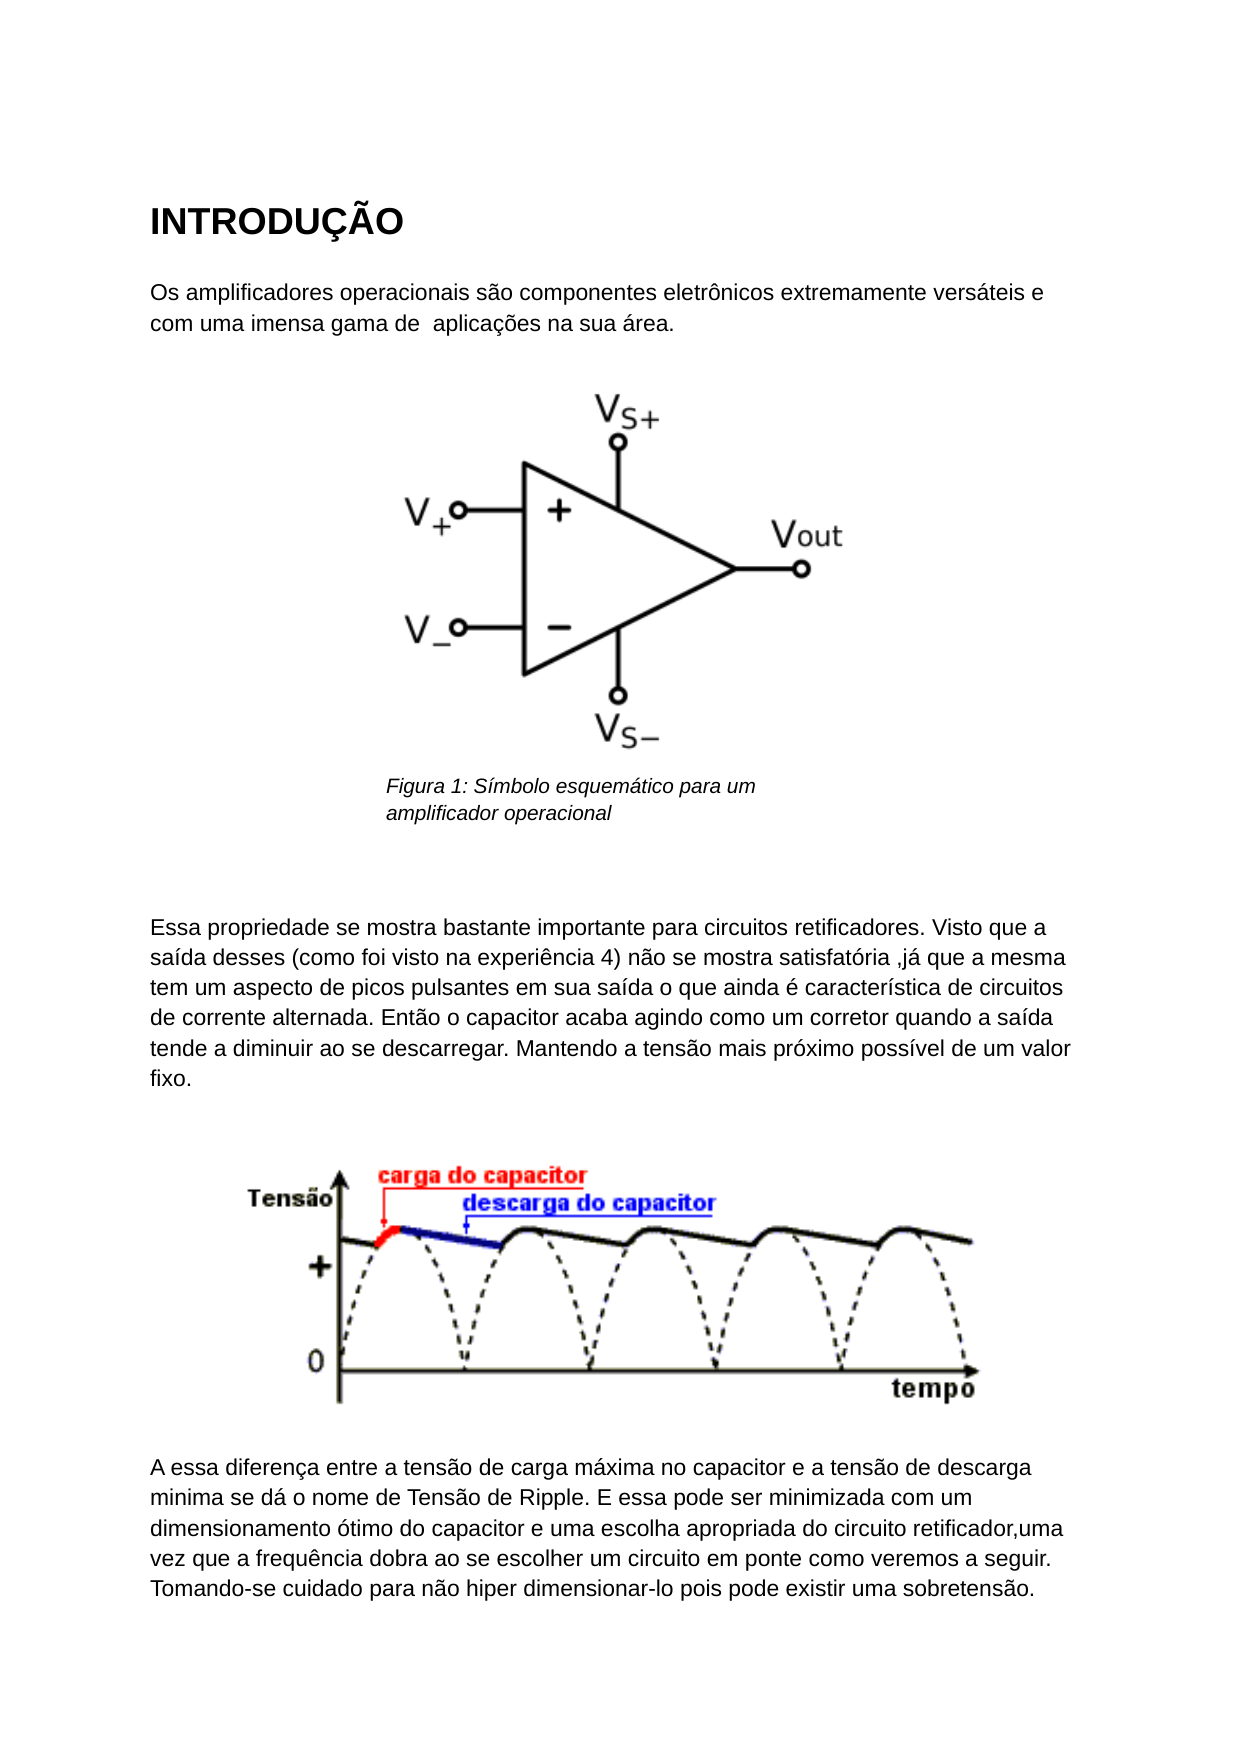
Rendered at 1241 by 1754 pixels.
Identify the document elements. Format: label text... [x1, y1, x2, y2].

text A essa diferença entre a tensão de carga máxima no capacitor e a tensão de descarga minima se dá o nome de Tensão de Ripple. E essa pode ser minimizada com um dimensionamento ótimo do capacitor e uma escolha apropriada do circuito retificador,uma vez que a frequência dobra ao se escolher um circuito em ponte como veremos a seguir. Tomando-se cuidado para não hiper dimensionar-lo pois pode existir uma sobretensão. [150, 1454, 1090, 1601]
text INTRODUÇÃO [150, 199, 1090, 243]
text Figura 1: Símbolo esquemático para um amplificador operacional [386, 770, 854, 825]
text Os amplificadores operacionais são componentes eletrônicos extremamente versáteis e com uma imensa gama de aplicações na sua área. [150, 279, 1090, 336]
text Essa propriedade se mostra bastante importante para circuitos retificadores. Visto que a saída desses (como foi visto na experiência 4) não se mostra satisfatória ,já que a mesma tem um aspecto de picos pulsantes em sua saída o que ainda é característica de circuitos de corrente alternada. Então o capacitor acaba agindo como um corretor quando a saída tende a diminuir ao se descarregar. Mantendo a tensão mais próximo possível de um valor fixo. [150, 914, 1090, 1091]
picture [242, 1155, 998, 1417]
picture [385, 371, 855, 770]
